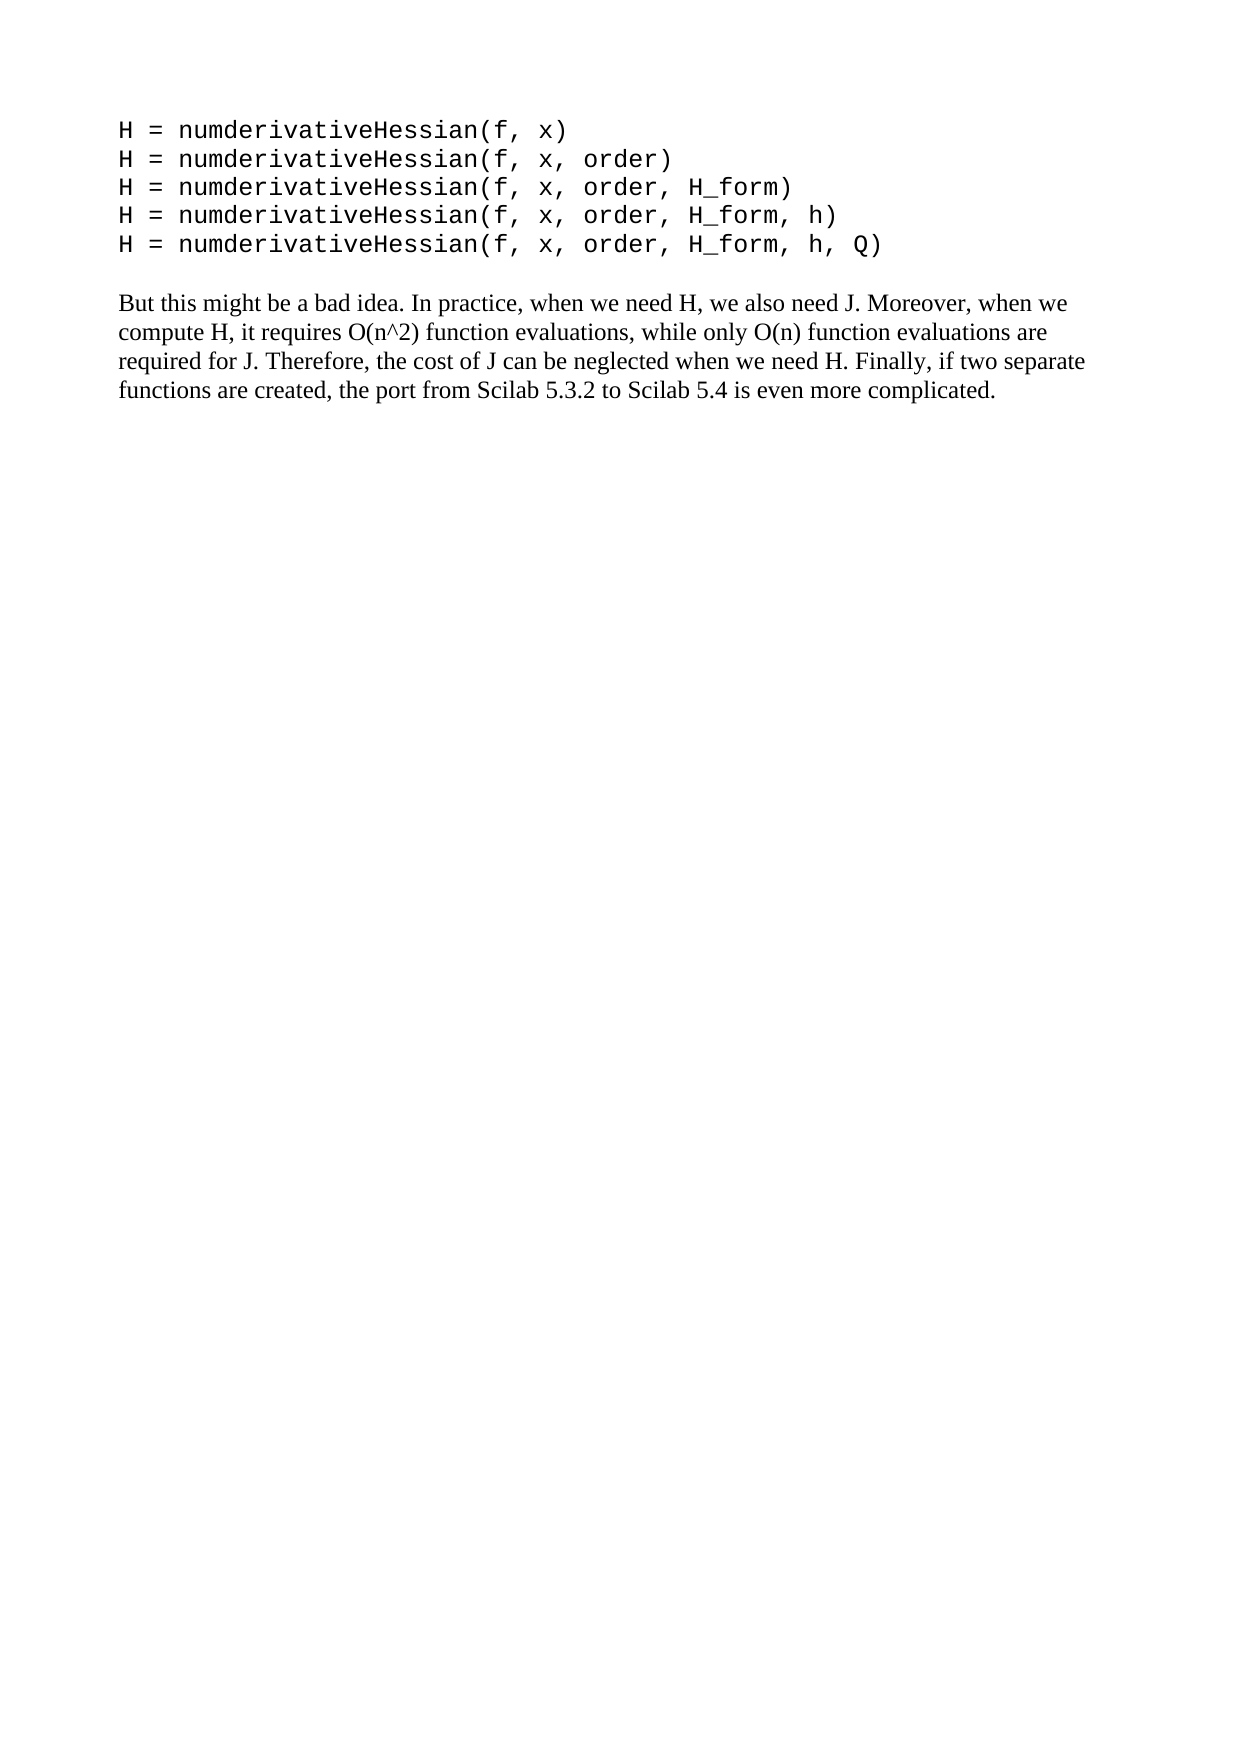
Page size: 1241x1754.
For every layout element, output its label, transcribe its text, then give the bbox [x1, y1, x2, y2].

text H = numderivativeHessian(f, x) H = numderivativeHessian(f, x, order) H = numderivativeHessian(f, x, order, H_form) H = numderivativeHessian(f, x, order, H_form, h) H = numderivativeHessian(f, x, order, H_form, h, Q) But this might be a bad idea. In practice, when we need H, we also need J. Moreover, when we compute H, it requires O(n^2) function evaluations, while only O(n) function evaluations are required for J. Therefore, the cost of J can be neglected when we need H. Finally, if two separate functions are created, the port from Scilab 5.3.2 to Scilab 5.4 is even more complicated. [118, 118, 1122, 403]
